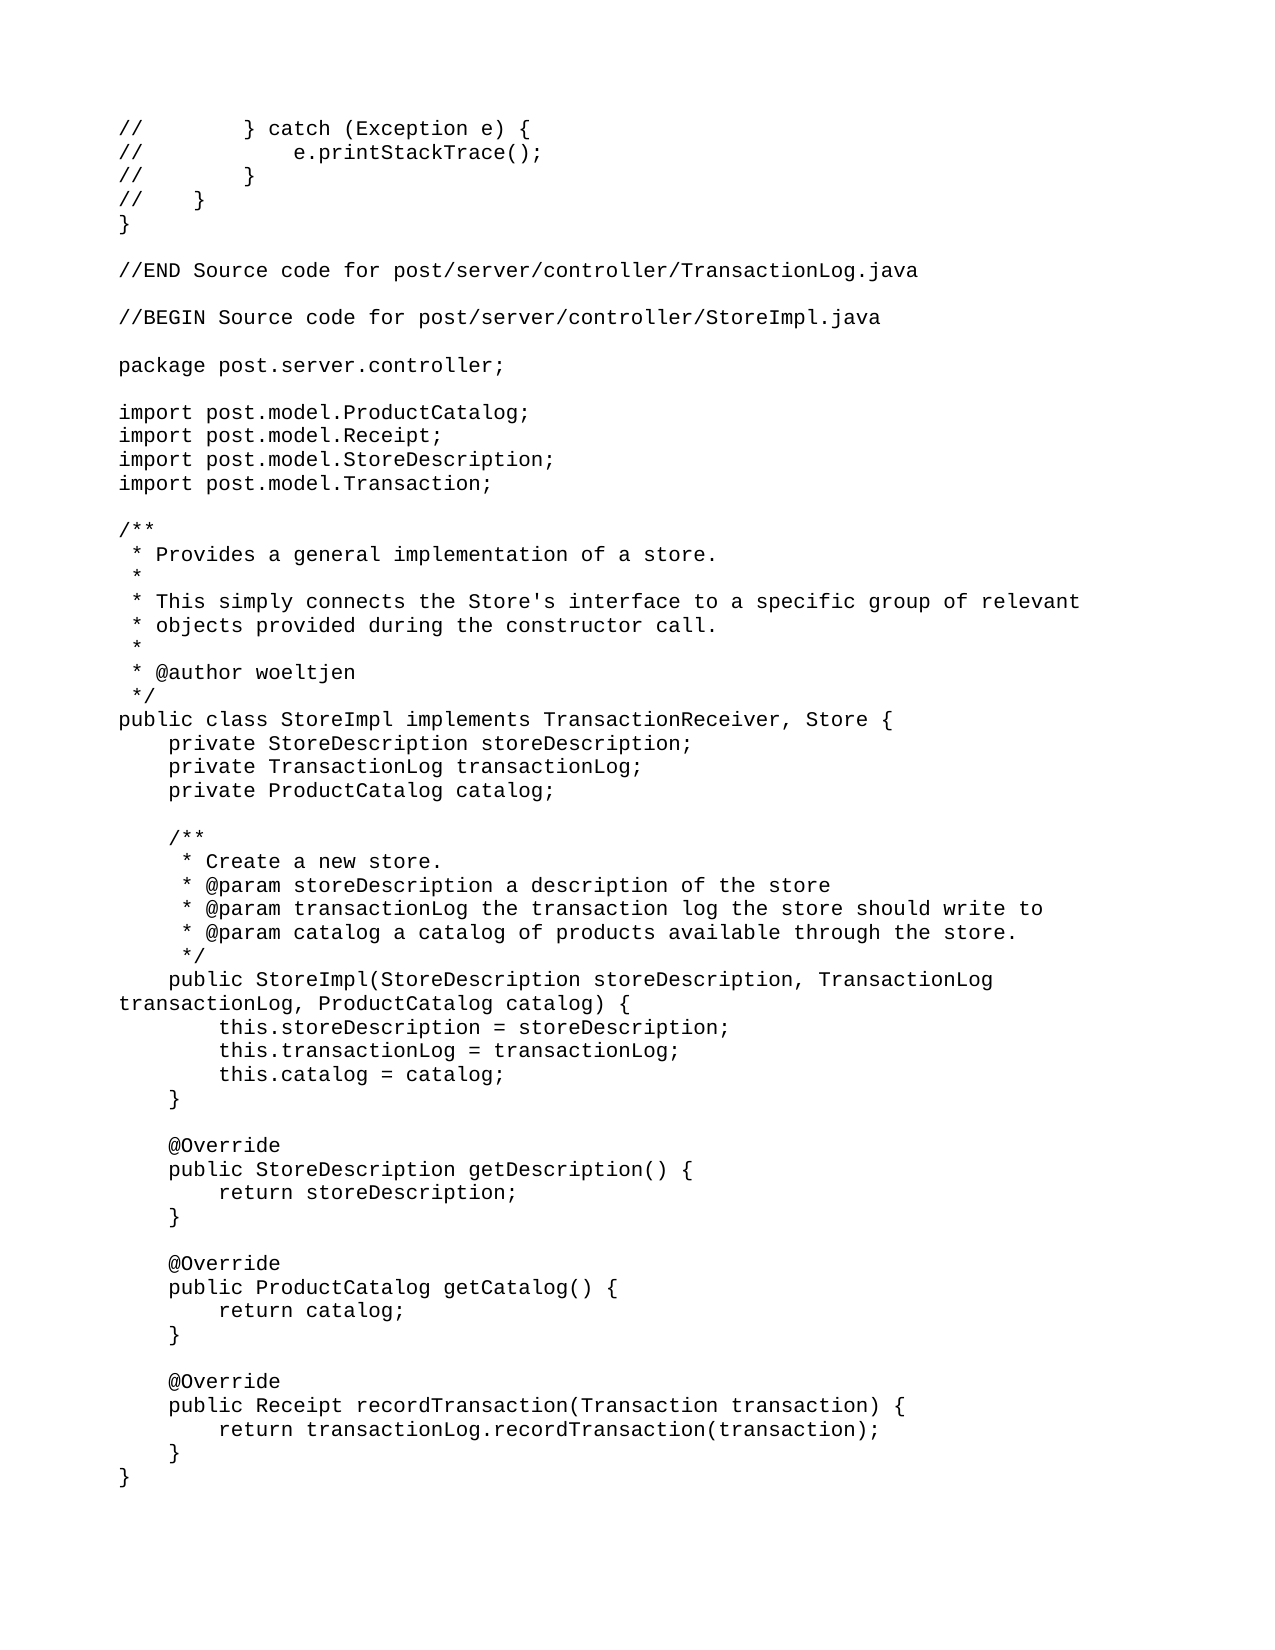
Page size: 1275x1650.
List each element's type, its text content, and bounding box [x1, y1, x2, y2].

text /** [118, 520, 1157, 544]
text public StoreDescription getDescription() { [118, 1158, 1157, 1182]
text import post.model.ProductCatalog; [118, 402, 1157, 426]
text this.transactionLog = transactionLog; [118, 1040, 1157, 1064]
text //BEGIN Source code for post/server/controller/StoreImpl.java [118, 307, 1157, 331]
text public StoreImpl(StoreDescription storeDescription, TransactionLog transactionLog, ProductCatalog catalog) { [118, 969, 1157, 1017]
text // } [118, 189, 1157, 213]
text } [118, 1324, 1157, 1348]
text @Override [118, 1135, 1157, 1158]
text public class StoreImpl implements TransactionReceiver, Store { [118, 709, 1157, 733]
text * [118, 638, 1157, 662]
text // e.printStackTrace(); [118, 142, 1157, 165]
text private TransactionLog transactionLog; [118, 757, 1157, 780]
text public Receipt recordTransaction(Transaction transaction) { [118, 1395, 1157, 1419]
text * @param storeDescription a description of the store [118, 875, 1157, 898]
text */ [118, 946, 1157, 969]
text } [118, 213, 1157, 236]
text return catalog; [118, 1300, 1157, 1324]
text } [118, 1442, 1157, 1466]
text } [118, 1088, 1157, 1111]
text * [118, 567, 1157, 591]
text return storeDescription; [118, 1182, 1157, 1206]
text * This simply connects the Store's interface to a specific group of relevant [118, 591, 1157, 615]
text * @param transactionLog the transaction log the store should write to [118, 898, 1157, 922]
text this.catalog = catalog; [118, 1064, 1157, 1088]
text //END Source code for post/server/controller/TransactionLog.java [118, 260, 1157, 284]
text @Override [118, 1253, 1157, 1277]
text import post.model.Receipt; [118, 426, 1157, 449]
text this.storeDescription = storeDescription; [118, 1017, 1157, 1040]
text // } [118, 165, 1157, 189]
text // } catch (Exception e) { [118, 118, 1157, 142]
text * objects provided during the constructor call. [118, 615, 1157, 638]
text return transactionLog.recordTransaction(transaction); [118, 1419, 1157, 1442]
text } [118, 1206, 1157, 1229]
text @Override [118, 1371, 1157, 1395]
text * @author woeltjen [118, 662, 1157, 686]
text import post.model.Transaction; [118, 473, 1157, 496]
text private StoreDescription storeDescription; [118, 733, 1157, 757]
text */ [118, 686, 1157, 709]
text public ProductCatalog getCatalog() { [118, 1277, 1157, 1300]
text } [118, 1466, 1157, 1489]
text * Create a new store. [118, 851, 1157, 875]
text import post.model.StoreDescription; [118, 449, 1157, 473]
text /** [118, 827, 1157, 851]
text package post.server.controller; [118, 354, 1157, 378]
text private ProductCatalog catalog; [118, 780, 1157, 804]
text * Provides a general implementation of a store. [118, 544, 1157, 567]
text * @param catalog a catalog of products available through the store. [118, 922, 1157, 946]
